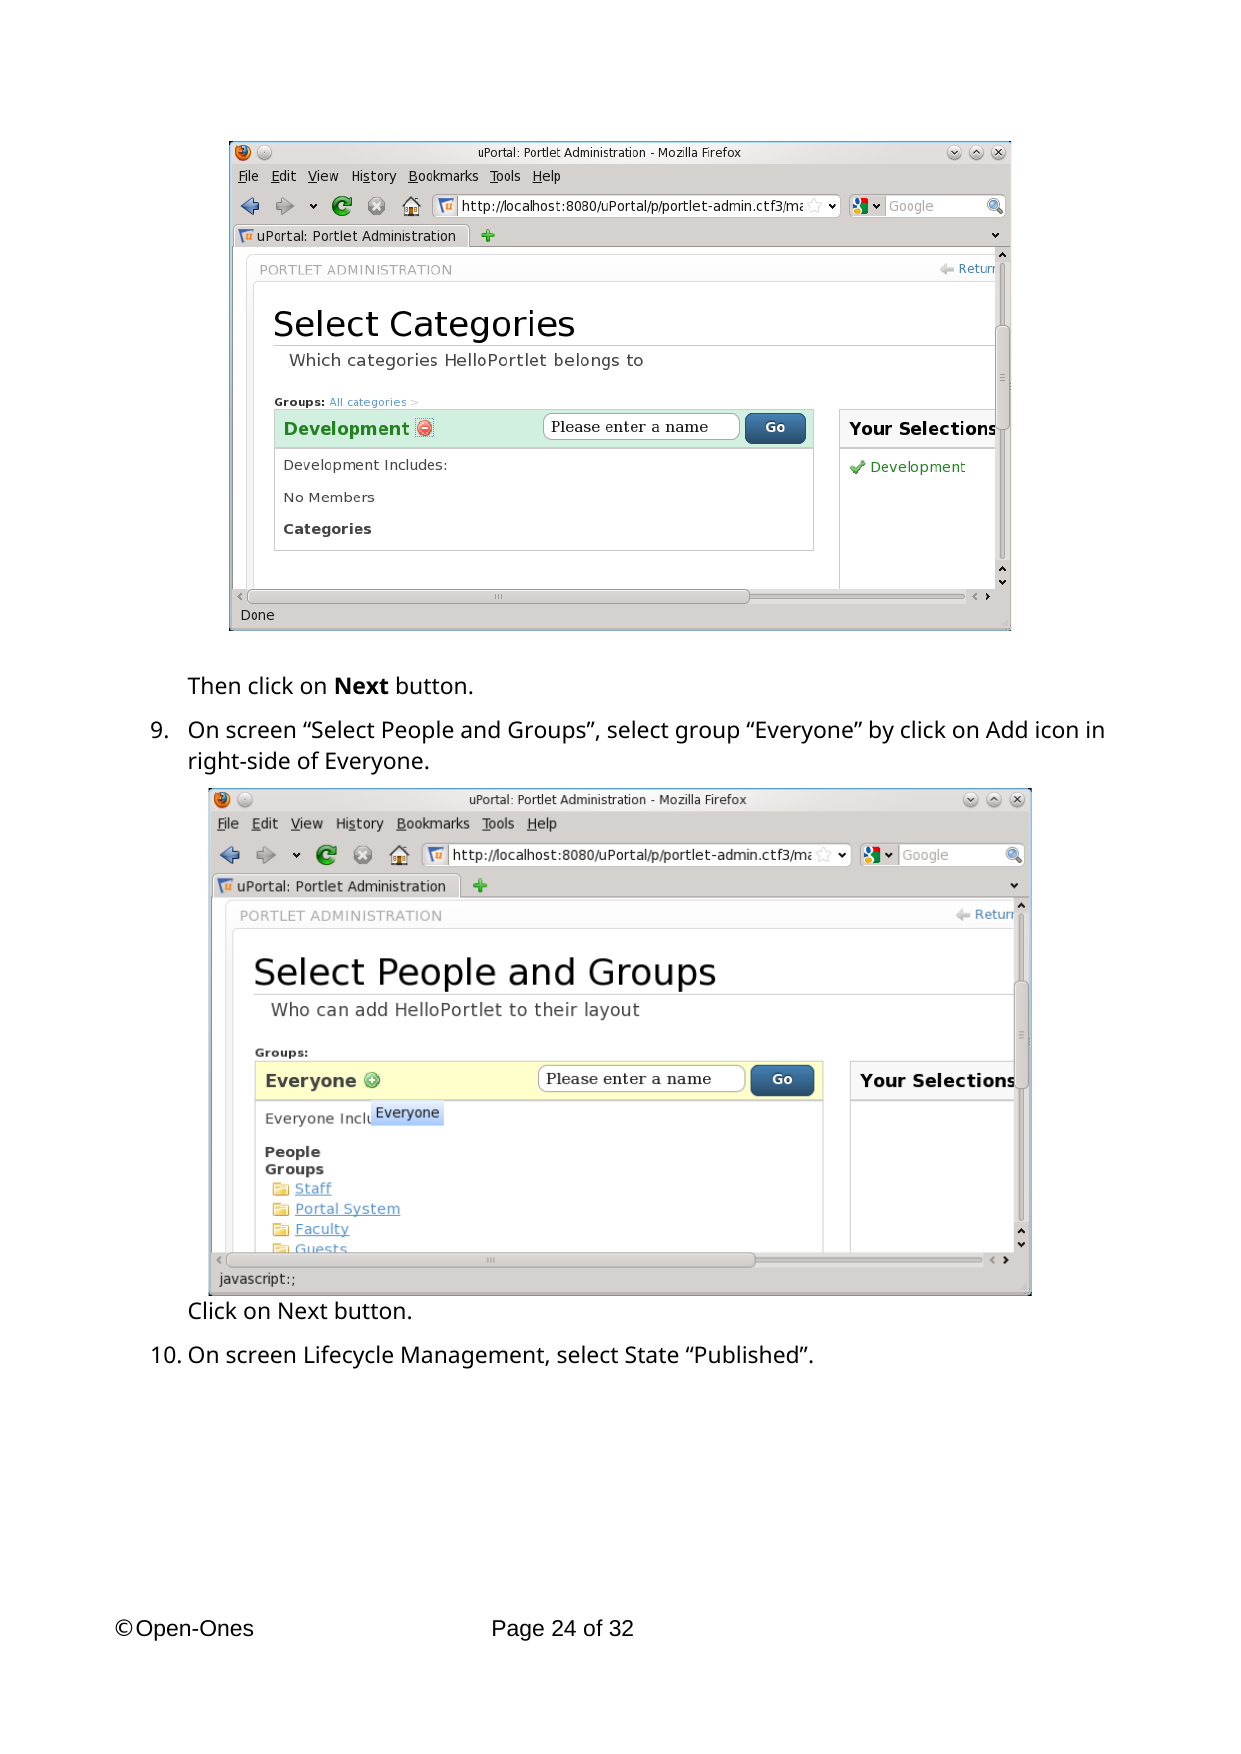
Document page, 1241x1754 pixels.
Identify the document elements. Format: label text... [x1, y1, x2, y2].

picture [229, 141, 1012, 631]
subtitle On screen “Select People and Groups”, select group “Everyone” by click on Add icon in right-side of Everyone. [150, 713, 1128, 776]
picture [208, 788, 1032, 1296]
subtitle On screen Lifecycle Management, select State “Published”. [150, 1339, 1128, 1370]
text Then click on Next button. [187, 670, 1128, 701]
text Click on Next button. [187, 1263, 1128, 1326]
